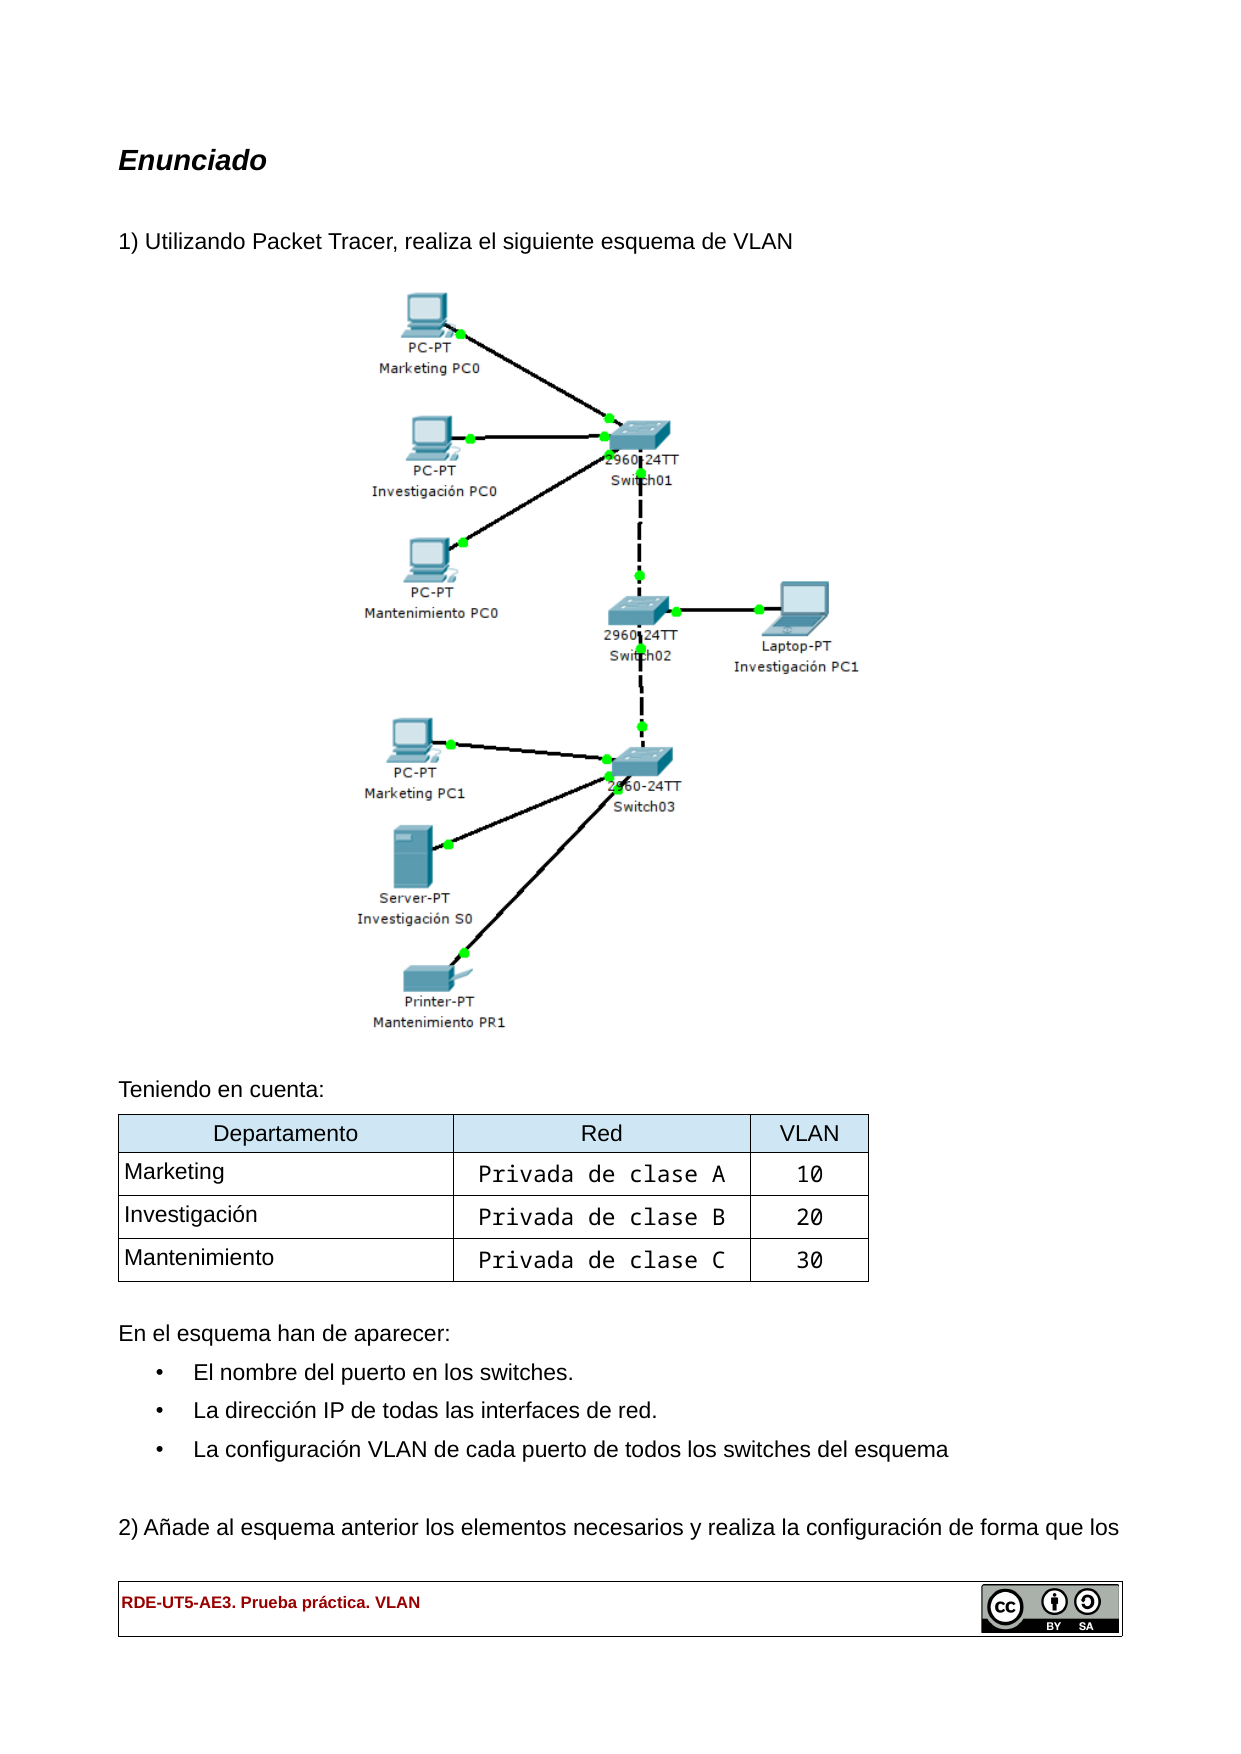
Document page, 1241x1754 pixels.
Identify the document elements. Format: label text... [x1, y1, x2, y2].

table_header VLAN [751, 1115, 868, 1152]
text Teniendo en cuenta: [118, 1076, 1122, 1102]
table_header Red [454, 1115, 750, 1152]
text 2) Añade al esquema anterior los elementos necesarios y realiza la configuración de forma que los [118, 1514, 1122, 1540]
list La dirección IP de todas las interfaces de red. [156, 1397, 1122, 1424]
table_cell 30 [751, 1239, 868, 1281]
table_cell Privada de clase C [454, 1239, 750, 1281]
list El nombre del puerto en los switches. [156, 1358, 1122, 1385]
table_cell 20 [751, 1196, 868, 1238]
table_cell 10 [751, 1153, 868, 1195]
table_cell Mantenimiento [119, 1239, 453, 1281]
table_cell Marketing [119, 1153, 453, 1195]
list La configuración VLAN de cada puerto de todos los switches del esquema [156, 1436, 1122, 1463]
text 1) Utilizando Packet Tracer, realiza el siguiente esquema de VLAN [118, 228, 1122, 254]
subtitle Enunciado [118, 143, 1122, 177]
table_cell Investigación [119, 1196, 453, 1238]
picture [356, 266, 884, 1037]
text En el esquema han de aparecer: [118, 1320, 1122, 1346]
table_cell Privada de clase B [454, 1196, 750, 1238]
table_header Departamento [119, 1115, 453, 1152]
picture [981, 1584, 1119, 1633]
table_cell Privada de clase A [454, 1153, 750, 1195]
